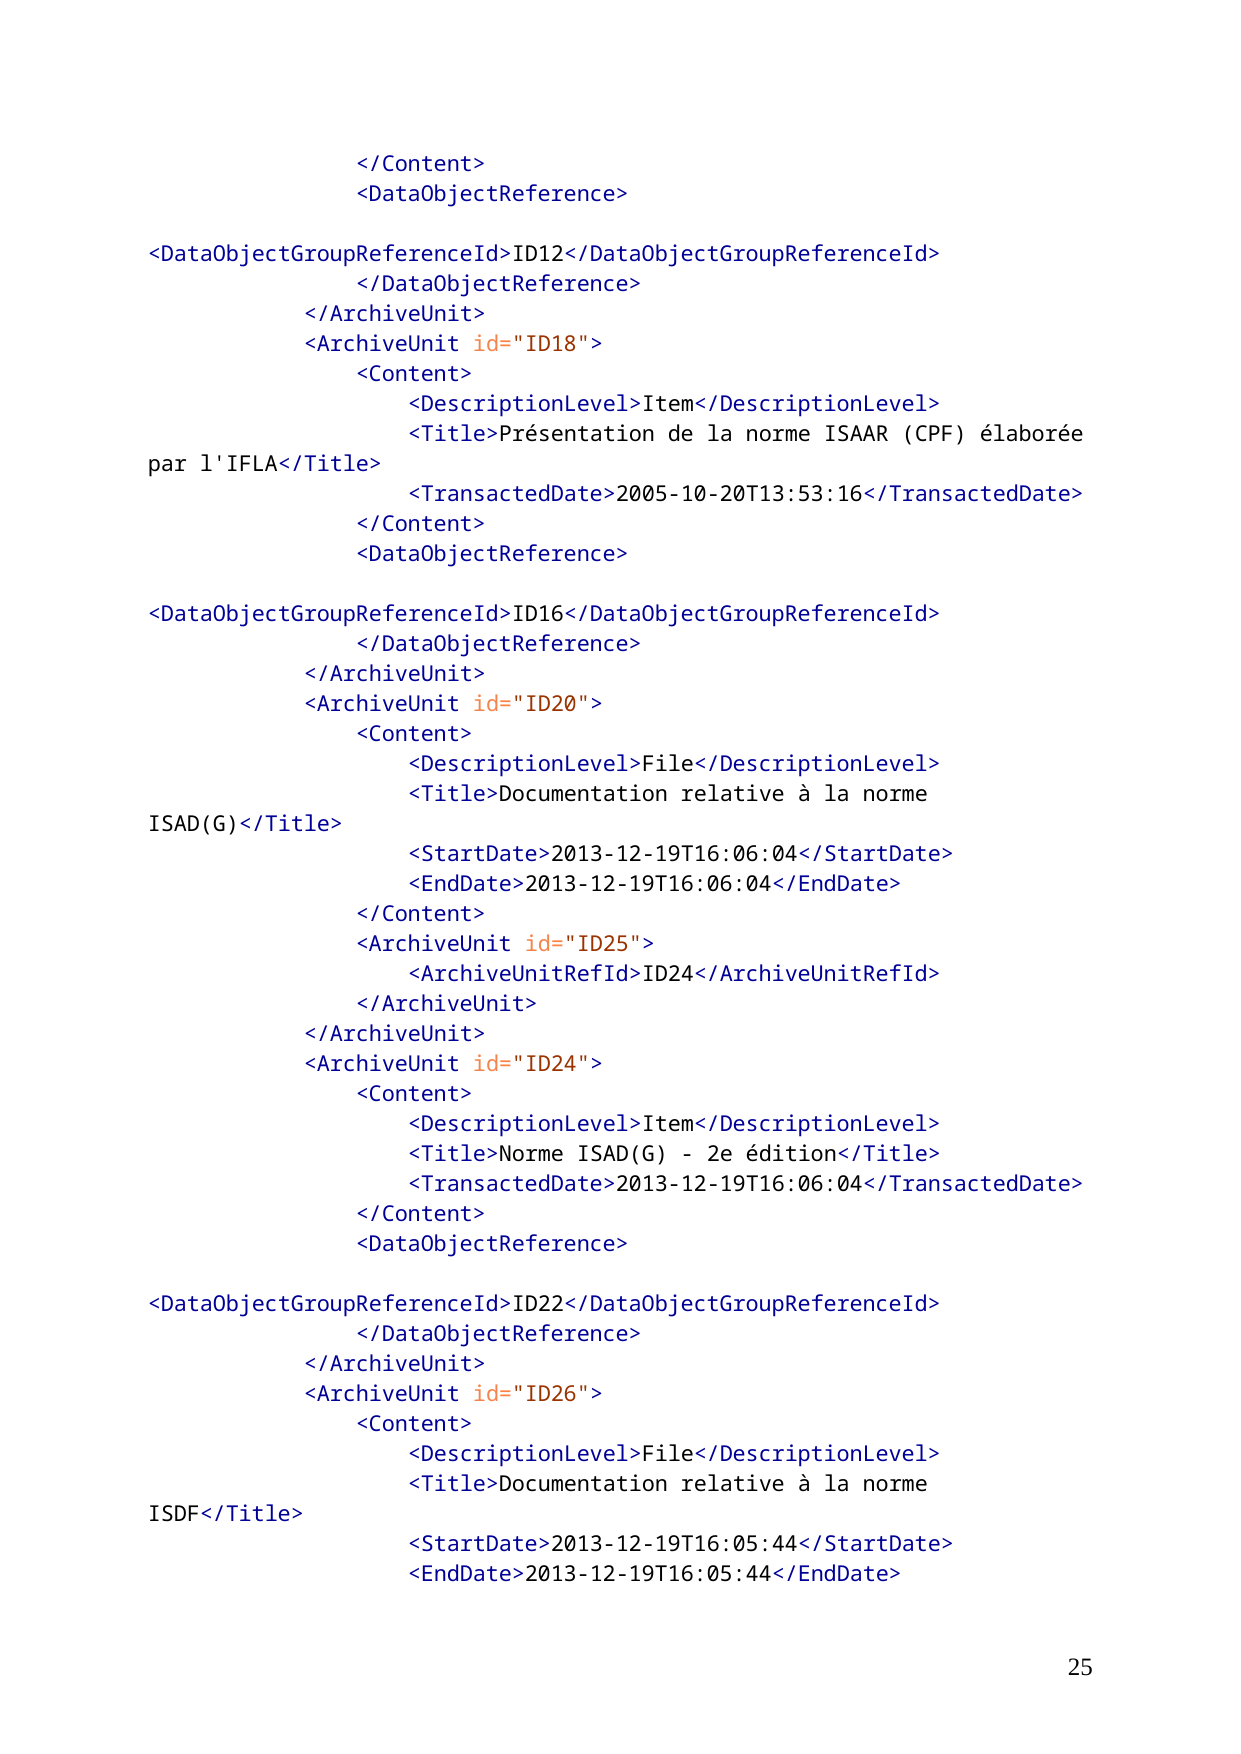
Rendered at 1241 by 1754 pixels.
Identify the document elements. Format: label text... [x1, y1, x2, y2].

text </Content> <DataObjectReference> <DataObjectGroupReferenceId>ID12</DataObjectGroupReferenceId> </DataObjectReference> </ArchiveUnit> <ArchiveUnit id="ID18"> <Content> <DescriptionLevel>Item</DescriptionLevel> <Title>Présentation de la norme ISAAR (CPF) élaborée par l'IFLA</Title> <TransactedDate>2005-10-20T13:53:16</TransactedDate> </Content> <DataObjectReference> <DataObjectGroupReferenceId>ID16</DataObjectGroupReferenceId> </DataObjectReference> </ArchiveUnit> <ArchiveUnit id="ID20"> <Content> <DescriptionLevel>File</DescriptionLevel> <Title>Documentation relative à la norme ISAD(G)</Title> <StartDate>2013-12-19T16:06:04</StartDate> <EndDate>2013-12-19T16:06:04</EndDate> </Content> <ArchiveUnit id="ID25"> <ArchiveUnitRefId>ID24</ArchiveUnitRefId> </ArchiveUnit> </ArchiveUnit> <ArchiveUnit id="ID24"> <Content> <DescriptionLevel>Item</DescriptionLevel> <Title>Norme ISAD(G) - 2e édition</Title> <TransactedDate>2013-12-19T16:06:04</TransactedDate> </Content> <DataObjectReference> <DataObjectGroupReferenceId>ID22</DataObjectGroupReferenceId> </DataObjectReference> </ArchiveUnit> <ArchiveUnit id="ID26"> <Content> <DescriptionLevel>File</DescriptionLevel> <Title>Documentation relative à la norme ISDF</Title> <StartDate>2013-12-19T16:05:44</StartDate> <EndDate>2013-12-19T16:05:44</EndDate> [148, 148, 1093, 1588]
